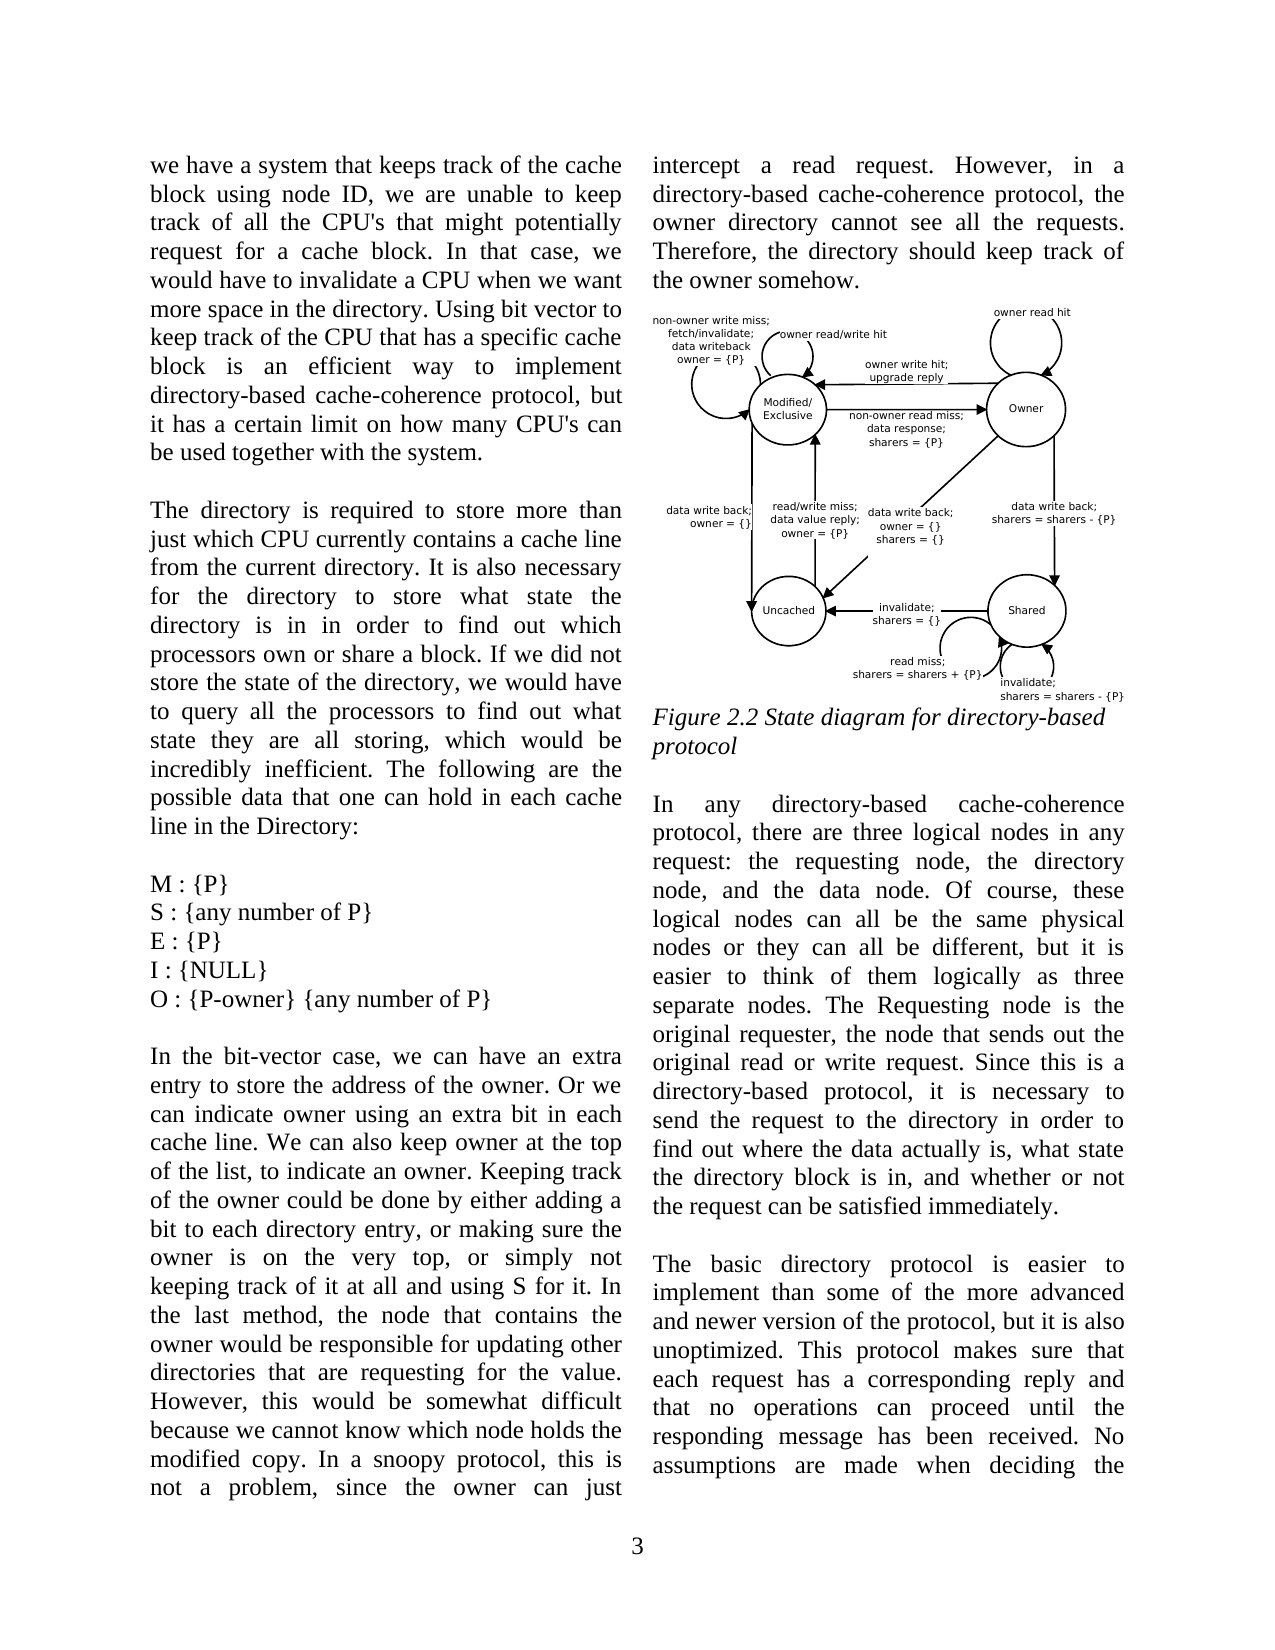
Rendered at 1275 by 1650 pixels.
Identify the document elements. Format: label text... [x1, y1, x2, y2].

text The directory is required to store more than just which CPU currently contains a cache line from the current directory. It is also necessary for the directory to store what state the directory is in in order to find out which processors own or share a block. If we did not store the state of the directory, we would have to query all the processors to find out what state they are all storing, which would be incredibly inefficient. The following are the possible data that one can hold in each cache line in the Directory: [150, 495, 622, 840]
text S : {any number of P} [150, 897, 622, 926]
text we have a system that keeps track of the cache block using node ID, we are unable to keep track of all the CPU's that might potentially request for a cache block. In that case, we would have to invalidate a CPU when we want more space in the directory. Using bit vector to keep track of the CPU that has a specific cache block is an efficient way to implement directory-based cache-coherence protocol, but it has a certain limit on how many CPU's can be used together with the system. [150, 150, 622, 466]
text In the bit-vector case, we can have an extra entry to store the address of the owner. Or we can indicate owner using an extra bit in each cache line. We can also keep owner at the top of the list, to indicate an owner. Keeping track of the owner could be done by either adding a bit to each directory entry, or making sure the owner is on the very top, or simply not keeping track of it at all and using S for it. In the last method, the node that contains the owner would be responsible for updating other directories that are requesting for the value. However, this would be somewhat difficult because we cannot know which node holds the modified copy. In a snoopy protocol, this is not a problem, since the owner can just [150, 1041, 622, 1501]
text intercept a read request. However, in a directory-based cache-coherence protocol, the owner directory cannot see all the requests. Therefore, the directory should keep track of the owner somehow. [652, 150, 1125, 294]
text O : {P-owner} {any number of P} [150, 984, 622, 1012]
text E : {P} [150, 926, 622, 955]
text In any directory-based cache-coherence protocol, there are three logical nodes in any request: the requesting node, the directory node, and the data node. Of course, these logical nodes can all be the same physical nodes or they can all be different, but it is easier to think of them logically as three separate nodes. The Requesting node is the original requester, the node that sends out the original read or write request. Since this is a directory-based protocol, it is necessary to send the request to the directory in order to find out where the data actually is, what state the directory block is in, and whether or not the request can be satisfied immediately. [652, 789, 1125, 1220]
text Figure 2.2 State diagram for directory-based protocol [652, 306, 1125, 760]
text The basic directory protocol is easier to implement than some of the more advanced and newer version of the protocol, but it is also unoptimized. This protocol makes sure that each request has a corresponding reply and that no operations can proceed until the responding message has been received. No assumptions are made when deciding the [652, 1249, 1125, 1479]
text I : {NULL} [150, 955, 622, 984]
text M : {P} [150, 869, 622, 897]
